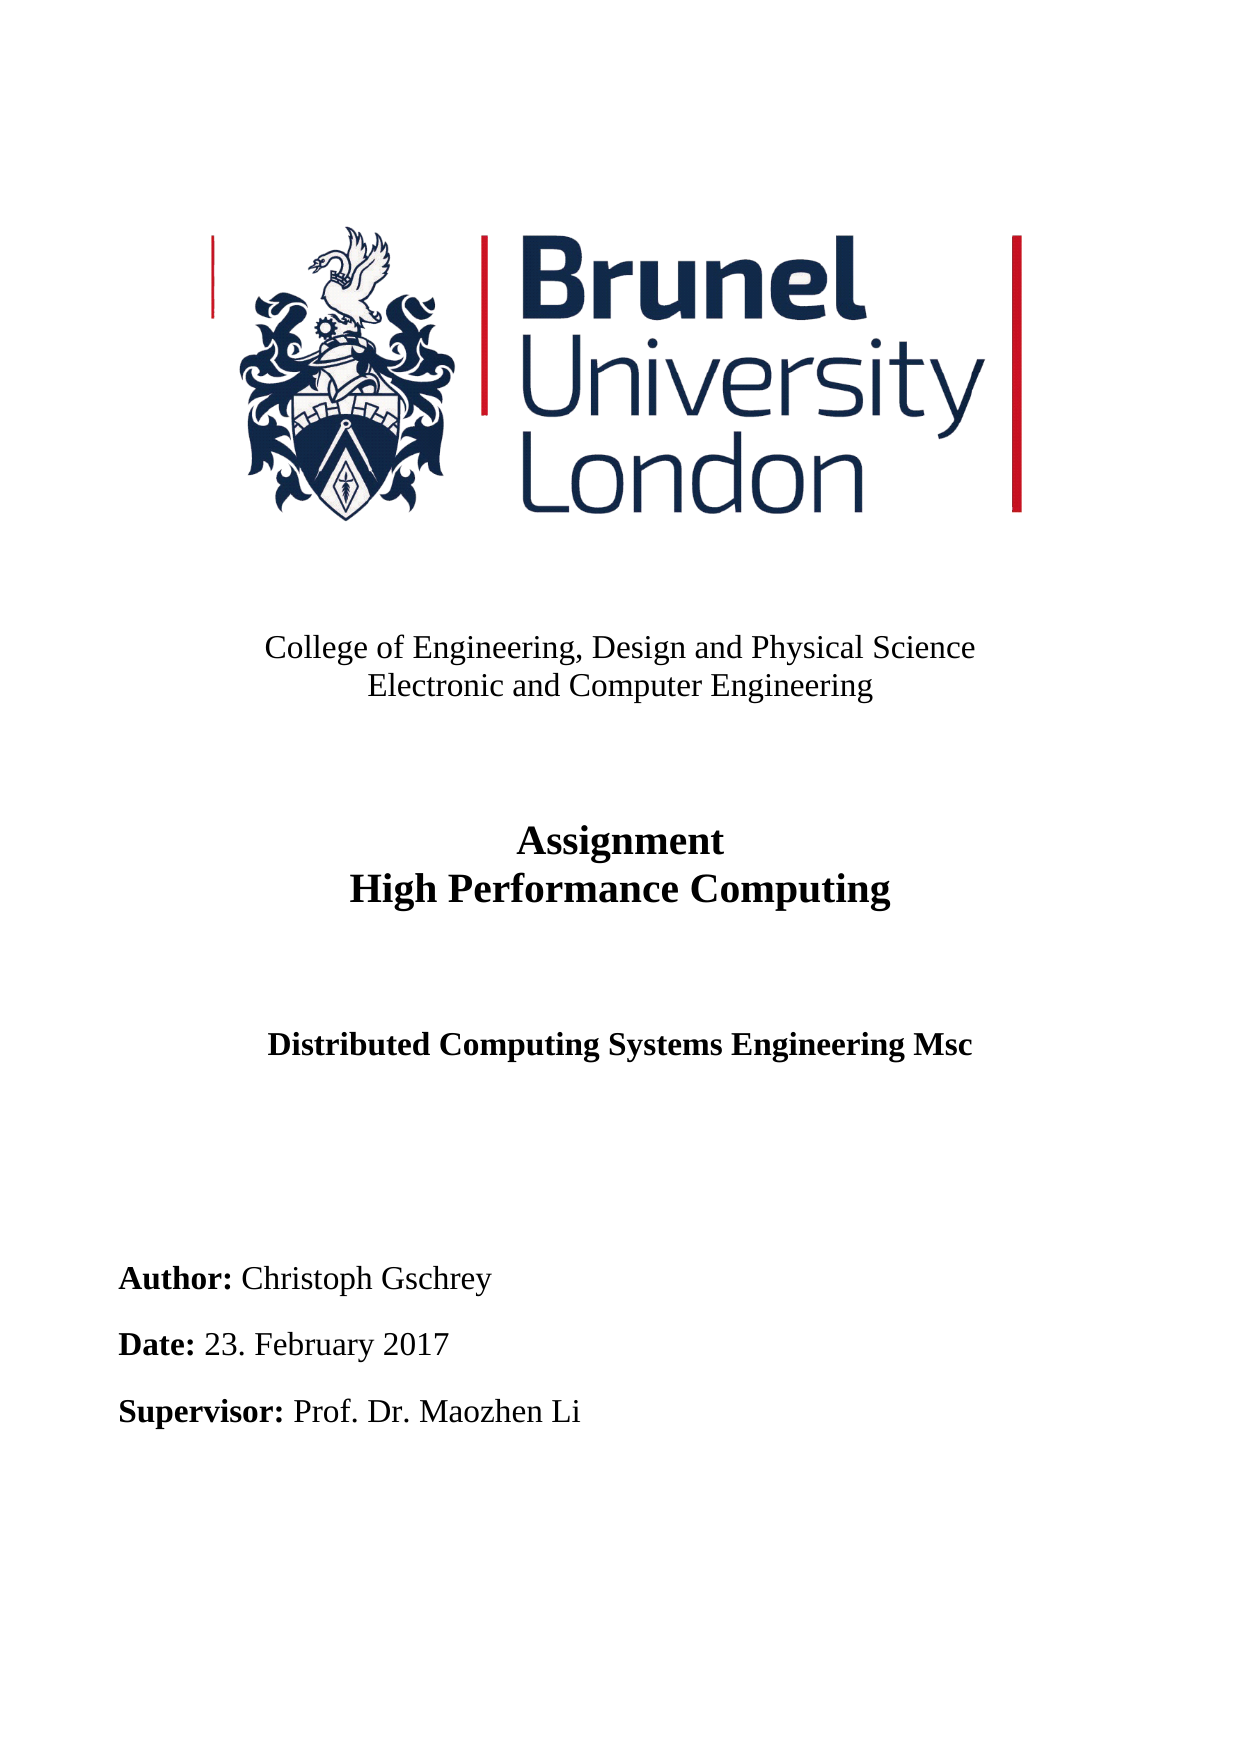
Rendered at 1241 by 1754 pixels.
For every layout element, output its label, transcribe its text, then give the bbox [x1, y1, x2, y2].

text Supervisor: Prof. Dr. Maozhen Li [118, 1391, 1122, 1429]
text High Performance Computing [118, 864, 1122, 912]
text Date: 23. February 2017 [118, 1324, 1122, 1363]
text Assignment [118, 816, 1122, 864]
text College of Engineering, Design and Physical Science [118, 627, 1122, 665]
text Distributed Computing Systems Engineering Msc [118, 1024, 1122, 1062]
text Author: Christoph Gschrey [118, 1258, 1122, 1297]
text Electronic and Computer Engineering [118, 665, 1122, 704]
